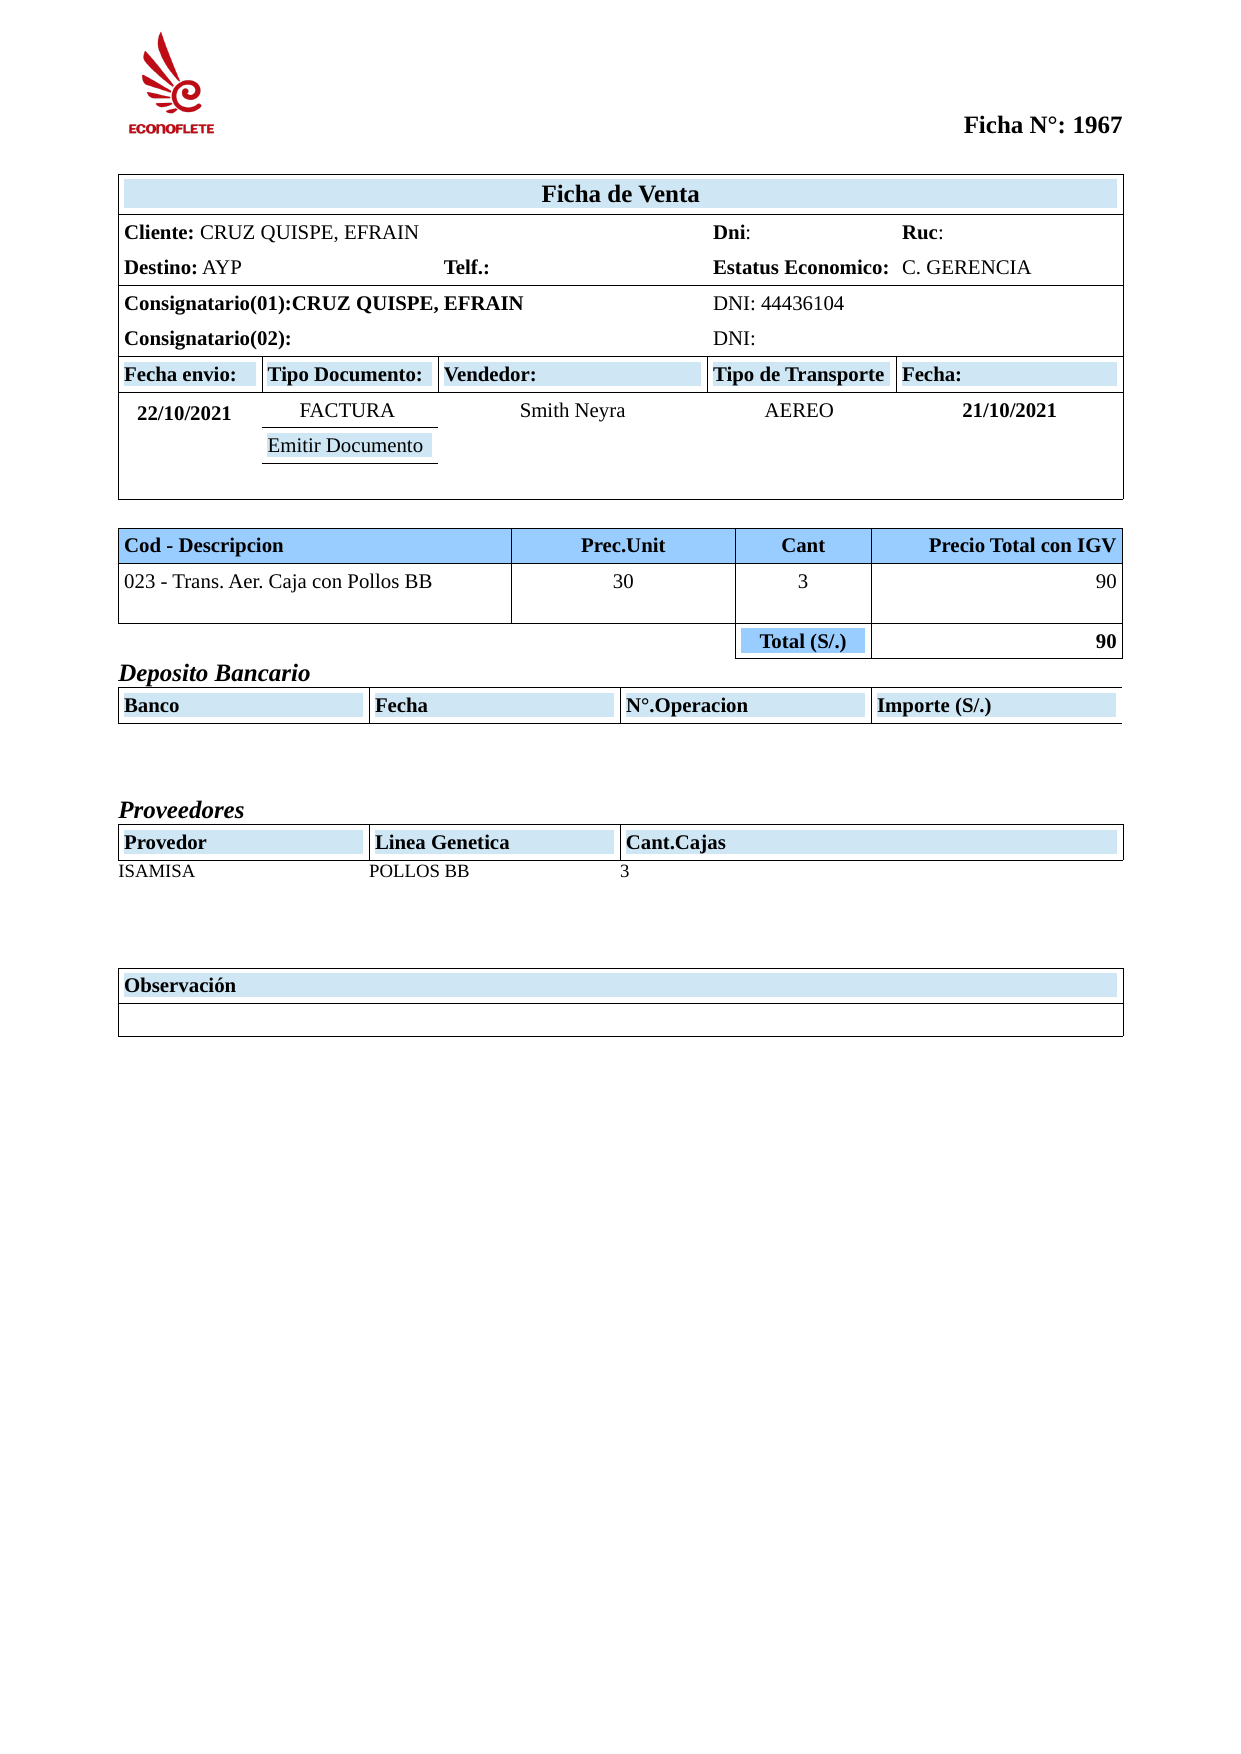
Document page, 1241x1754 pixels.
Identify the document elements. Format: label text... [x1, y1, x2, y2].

table_header N°.Operacion [621, 688, 871, 723]
table_cell Ruc: [896, 215, 1123, 249]
table_cell [871, 747, 1122, 771]
table_cell 21/10/2021 [896, 393, 1123, 498]
table_cell AEREO [707, 393, 896, 498]
table_cell [369, 747, 620, 771]
table_cell C. GERENCIA [896, 249, 1123, 285]
table_cell [871, 771, 1122, 795]
table_cell 22/10/2021 [119, 393, 262, 498]
table_cell DNI: [707, 321, 1123, 356]
table_cell DNI: 44436104 [707, 286, 1123, 321]
table_cell 3 [620, 861, 1123, 881]
table_cell Destino: AYP [119, 249, 438, 285]
table_header Cod - Descripcion [119, 529, 511, 563]
table_cell 90 [872, 564, 1122, 623]
table_cell [118, 924, 369, 946]
picture [118, 31, 225, 134]
table_cell Consignatario(02): [119, 321, 707, 356]
table_cell [119, 1004, 1123, 1036]
table_cell [620, 903, 1123, 924]
table_cell [118, 903, 369, 924]
table_cell [620, 881, 1123, 903]
table_header Provedor [119, 825, 369, 859]
text Proveedores [118, 795, 1122, 824]
table_cell POLLOS BB [369, 861, 620, 881]
table_header Fecha [370, 688, 620, 723]
table_cell [620, 747, 871, 771]
table_cell [369, 724, 620, 747]
table_cell [620, 771, 871, 795]
table_cell Telf.: [438, 249, 707, 285]
table_cell Estatus Economico: [707, 249, 896, 285]
table_cell [871, 724, 1122, 747]
table_cell Cliente: CRUZ QUISPE, EFRAIN [119, 215, 707, 249]
table_cell 90 [872, 624, 1122, 658]
table_cell 3 [736, 564, 871, 623]
table_cell [118, 771, 369, 795]
table_cell Smith Neyra [438, 393, 707, 498]
table_header Importe (S/.) [872, 688, 1122, 723]
table_cell Fecha: [897, 357, 1123, 392]
table_cell [620, 946, 1123, 967]
table_cell [369, 924, 620, 946]
table_cell [118, 881, 369, 903]
table_header Cant.Cajas [621, 825, 1123, 859]
table_cell ISAMISA [118, 861, 369, 881]
table_cell [118, 624, 511, 658]
table_header Linea Genetica [370, 825, 620, 859]
table_cell Consignatario(01):CRUZ QUISPE, EFRAIN [119, 286, 707, 321]
table_cell [369, 903, 620, 924]
table_cell [511, 624, 735, 658]
table_cell [369, 946, 620, 967]
table_cell [118, 946, 369, 967]
table_cell Total (S/.) [736, 624, 871, 658]
table_header Prec.Unit [512, 529, 735, 563]
table_header Cant [736, 529, 871, 563]
table_header Banco [119, 688, 369, 723]
table_cell [620, 924, 1123, 946]
table_cell [620, 724, 871, 747]
table_cell [118, 747, 369, 771]
table_cell Vendedor: [439, 357, 707, 392]
table_cell FACTURA [262, 393, 438, 427]
table_cell [369, 771, 620, 795]
table_cell Dni: [707, 215, 896, 249]
table_cell [262, 464, 438, 498]
table_cell Tipo de Transporte [708, 357, 896, 392]
table_cell 30 [512, 564, 735, 623]
table_cell Tipo Documento: [263, 357, 438, 392]
table_header Observación [119, 969, 1123, 1003]
table_cell 023 - Trans. Aer. Caja con Pollos BB [119, 564, 511, 623]
table_cell [118, 724, 369, 747]
table_cell [369, 881, 620, 903]
table_cell Fecha envio: [119, 357, 262, 392]
table_header Precio Total con IGV [872, 529, 1122, 563]
text Deposito Bancario [118, 658, 1122, 687]
table_header Ficha de Venta [119, 175, 1123, 214]
table_cell Emitir Documento [262, 428, 438, 463]
